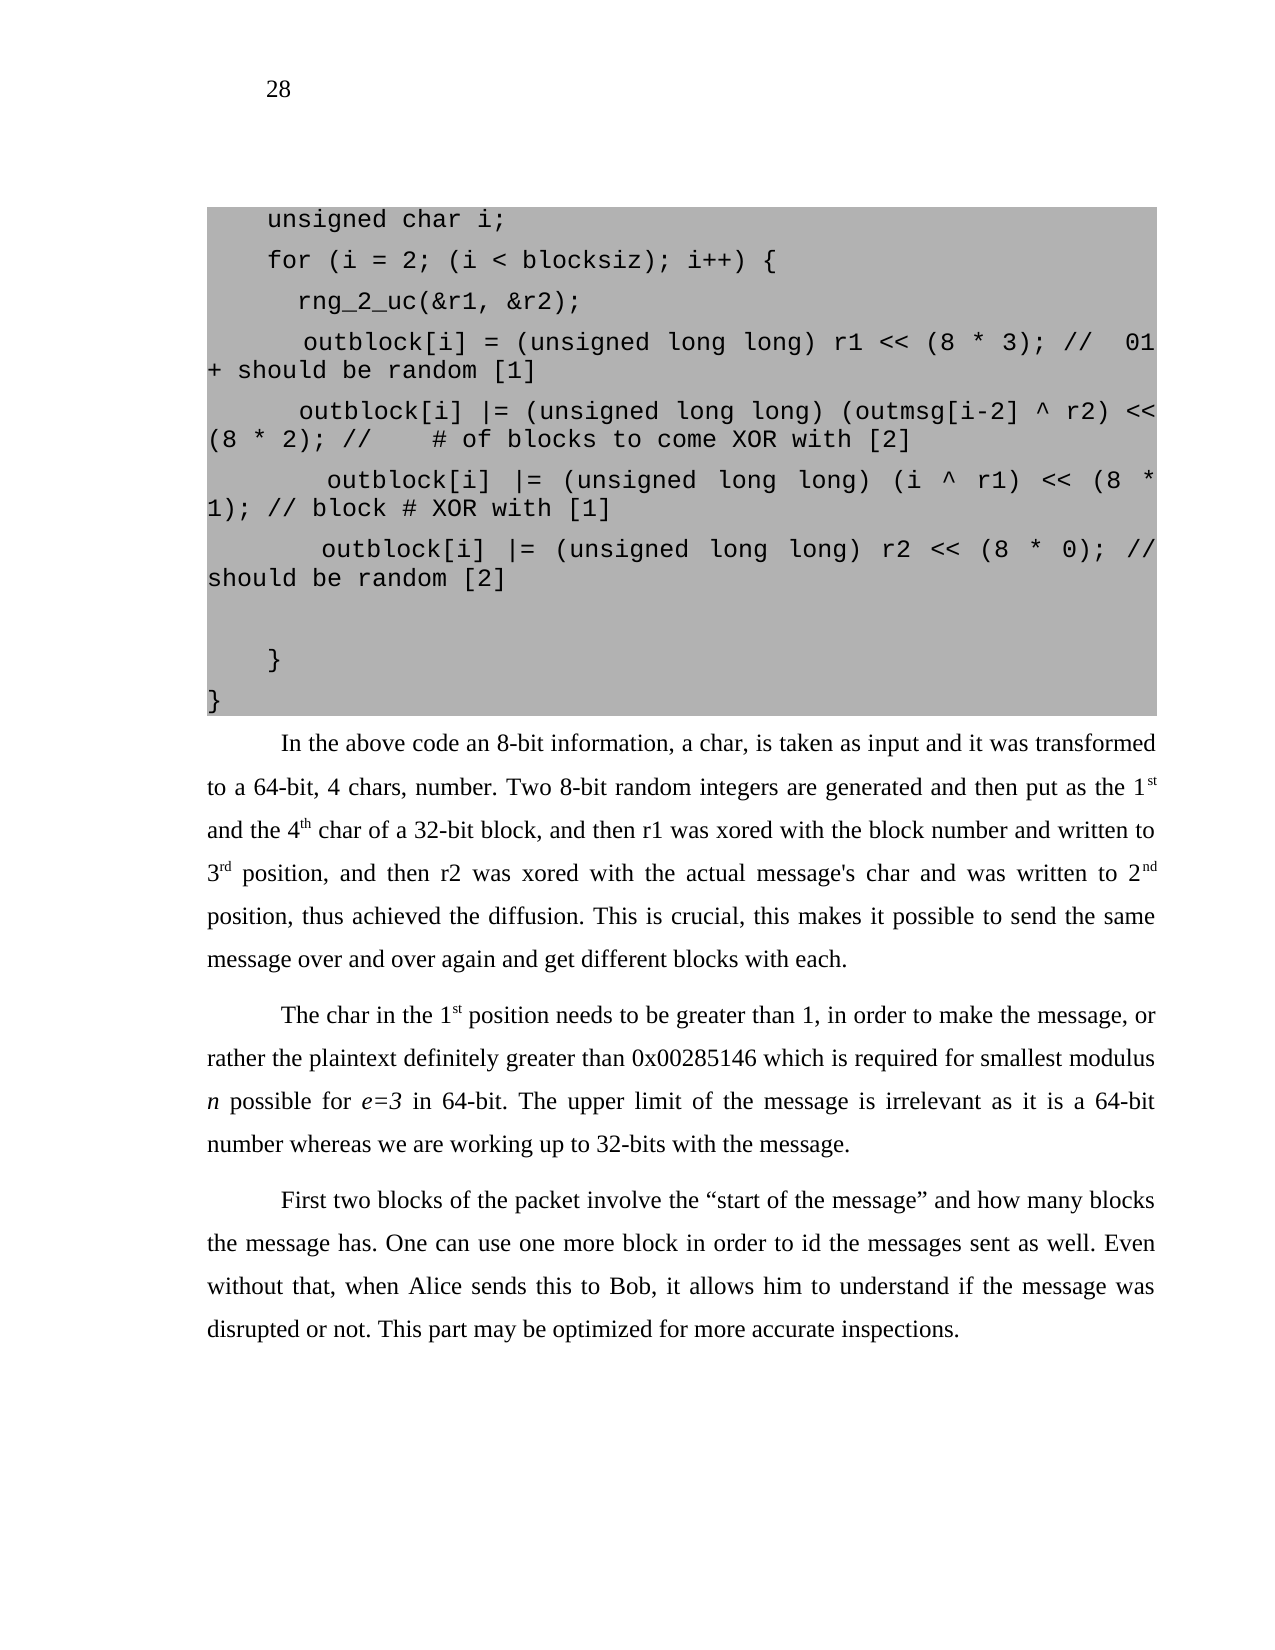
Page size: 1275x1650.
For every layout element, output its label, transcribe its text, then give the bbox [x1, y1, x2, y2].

text } [207, 647, 1157, 675]
text outblock[i] = (unsigned long long) r1 << (8 * 3); // 01 + should be random [1] [207, 329, 1157, 386]
text outblock[i] |= (unsigned long long) (outmsg[i-2] ^ r2) << (8 * 2); // # of blocks to come XOR with [2] [207, 398, 1157, 455]
text unsigned char i; [207, 207, 1157, 235]
text First two blocks of the packet involve the “start of the message” and how many blocks the message has. One can use one more block in order to id the messages sent as well. Even without that, when Alice sends this to Bob, it allows him to understand if the message was disrupted or not. This part may be optimized for more accurate inspections. [207, 1185, 1157, 1343]
text In the above code an 8-bit information, a char, is taken as input and it was transformed to a 64-bit, 4 chars, number. Two 8-bit random integers are generated and then put as the 1st and the 4th char of a 32-bit block, and then r1 was xored with the block number and written to 3rd position, and then r2 was xored with the actual message's char and was written to 2nd position, thus achieved the diffusion. This is crucial, this makes it possible to send the same message over and over again and get different blocks with each. [207, 728, 1157, 973]
text outblock[i] |= (unsigned long long) (i ^ r1) << (8 * 1); // block # XOR with [1] [207, 468, 1157, 524]
text for (i = 2; (i < blocksiz); i++) { [207, 248, 1157, 276]
text } [207, 688, 1157, 716]
text The char in the 1st position needs to be greater than 1, in order to make the message, or rather the plaintext definitely greater than 0x00285146 which is required for smallest modulus n possible for e=3 in 64-bit. The upper limit of the message is irrelevant as it is a 64-bit number whereas we are working up to 32-bits with the message. [207, 1000, 1157, 1158]
text rng_2_uc(&r1, &r2); [207, 288, 1157, 317]
text outblock[i] |= (unsigned long long) r2 << (8 * 0); // should be random [2] [207, 537, 1157, 593]
